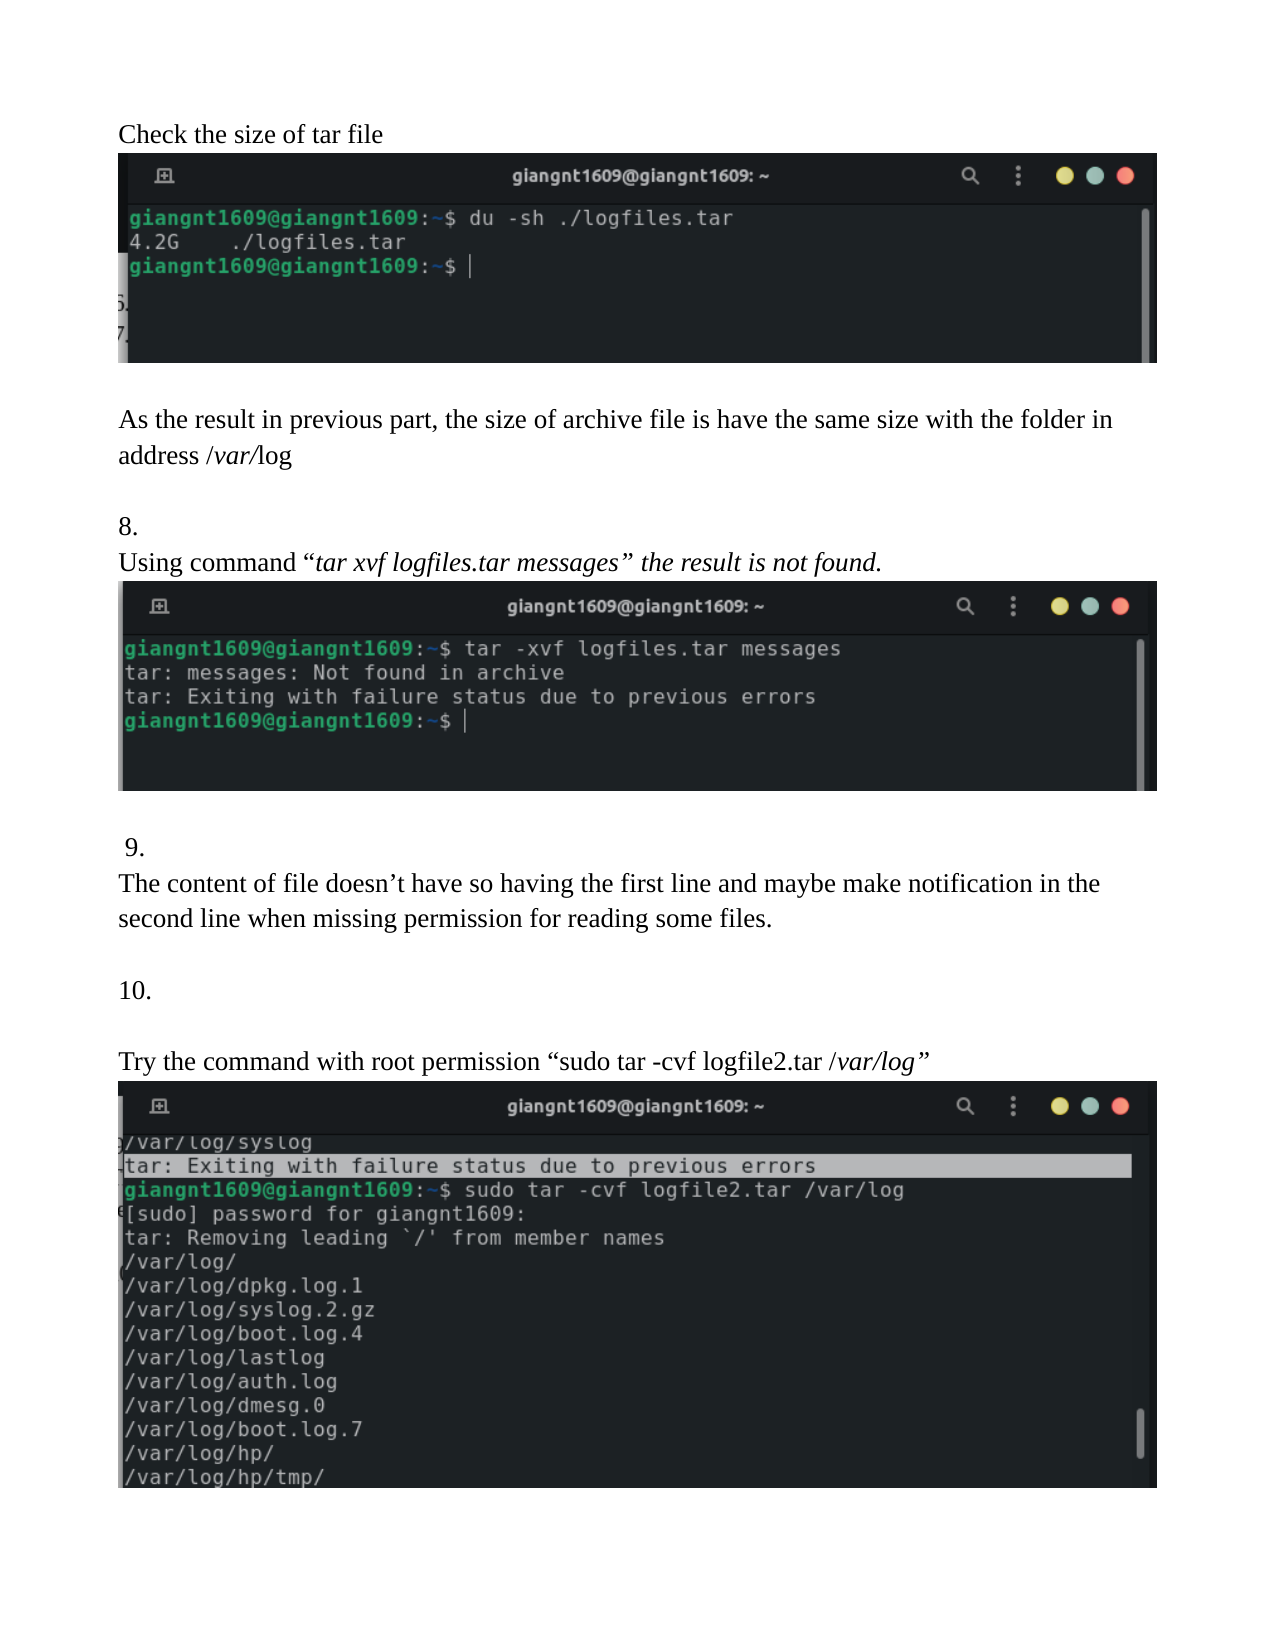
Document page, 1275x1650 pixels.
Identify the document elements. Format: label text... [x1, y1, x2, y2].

text Using command “tar xvf logfiles.tar messages” the result is not found. [118, 546, 1157, 577]
text 8. [118, 510, 1157, 541]
picture [118, 581, 1157, 791]
text 10. [118, 974, 1157, 1005]
picture [118, 153, 1157, 363]
text As the result in previous part, the size of archive file is have the same size with the folder in address /var/log [118, 403, 1157, 470]
text Try the command with root permission “sudo tar -cvf logfile2.tar /var/log” [118, 1045, 1157, 1077]
text Check the size of tar file [118, 118, 1157, 149]
text 9. [118, 831, 1157, 862]
text The content of file doesn’t have so having the first line and maybe make notification in the second line when missing permission for reading some files. [118, 867, 1157, 934]
picture [118, 1081, 1157, 1488]
